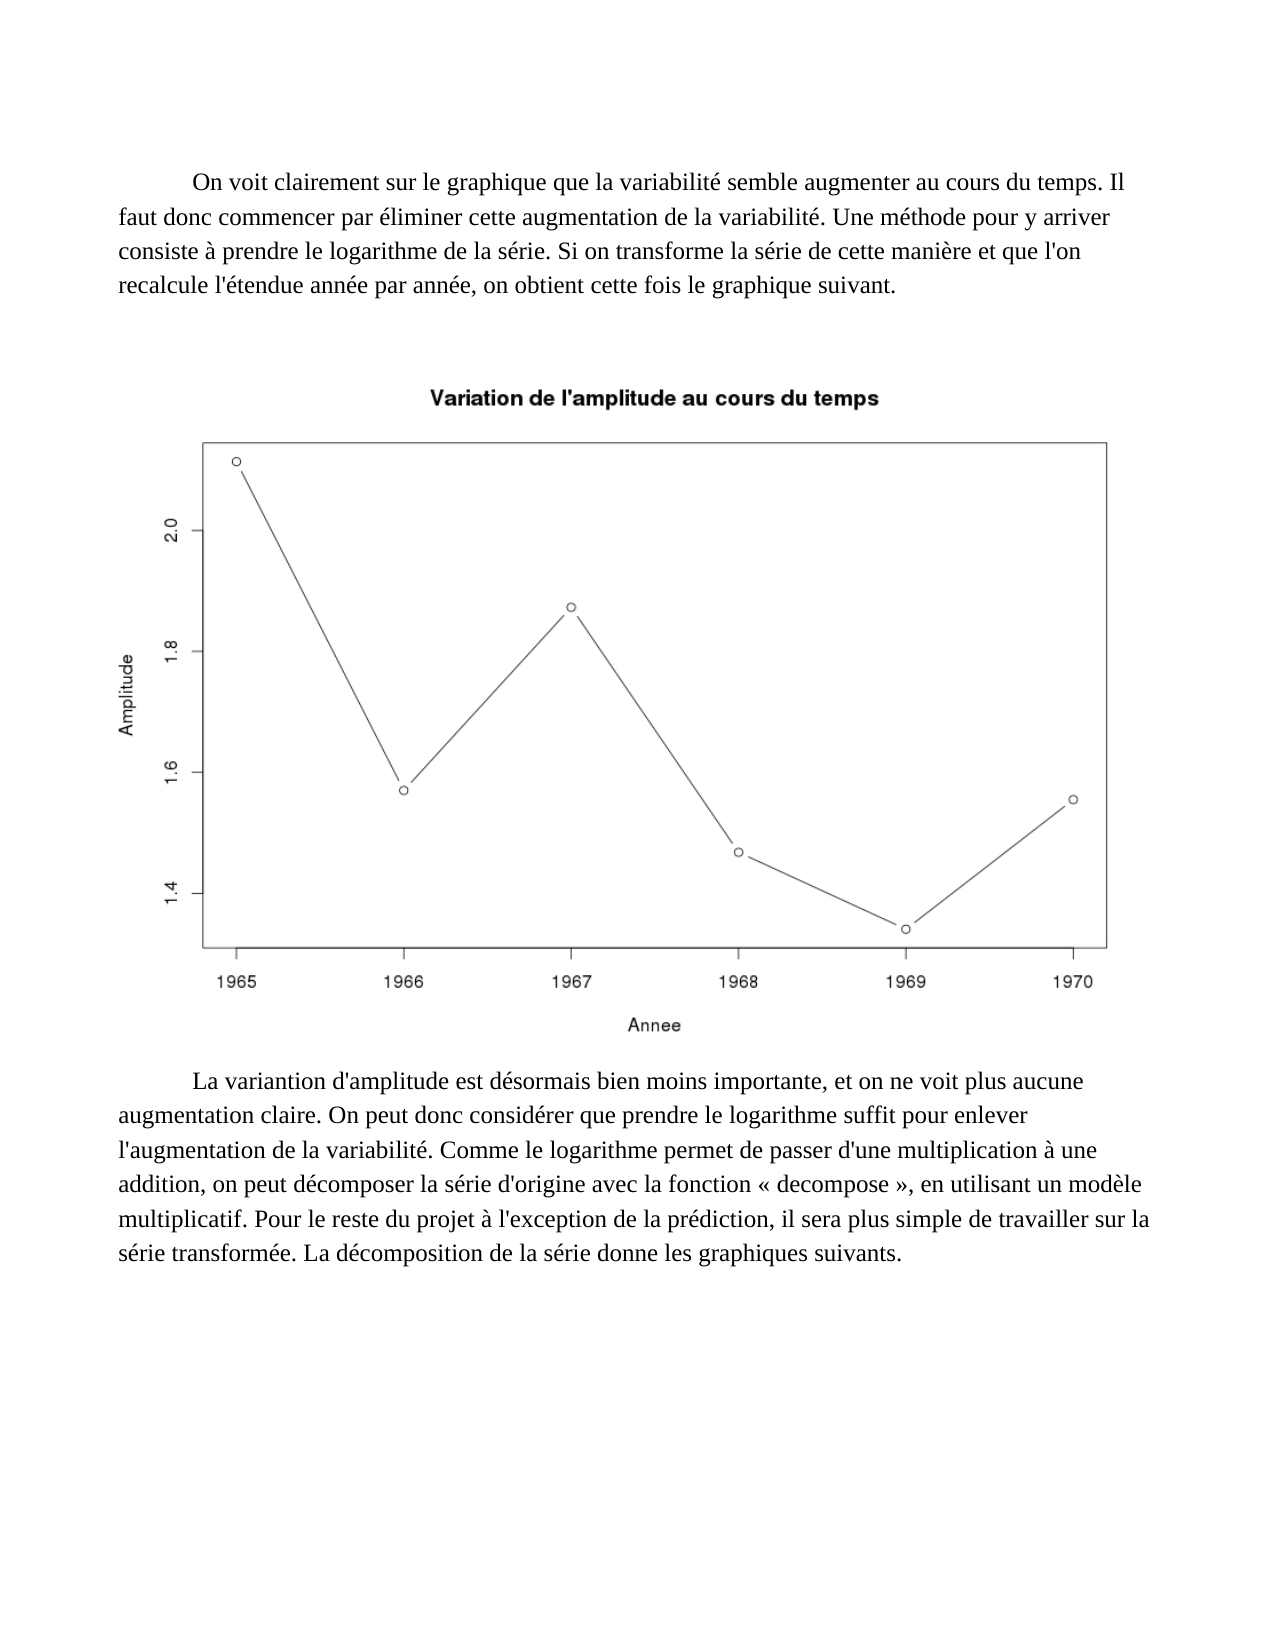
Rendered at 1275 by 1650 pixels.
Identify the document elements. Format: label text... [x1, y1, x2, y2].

text La variantion d'amplitude est désormais bien moins importante, et on ne voit plus aucune augmentation claire. On peut donc considérer que prendre le logarithme suffit pour enlever l'augmentation de la variabilité. Comme le logarithme permet de passer d'une multiplication à une addition, on peut décomposer la série d'origine avec la fonction « decompose », en utilisant un modèle multiplicatif. Pour le reste du projet à l'exception de la prédiction, il sera plus simple de travailler sur la série transformée. La décomposition de la série donne les graphiques suivants. [118, 369, 1157, 1267]
picture [113, 353, 1153, 1060]
text On voit clairement sur le graphique que la variabilité semble augmenter au cours du temps. Il faut donc commencer par éliminer cette augmentation de la variabilité. Une méthode pour y arriver consiste à prendre le logarithme de la série. Si on transforme la série de cette manière et que l'on recalcule l'étendue année par année, on obtient cette fois le graphique suivant. [118, 167, 1157, 299]
